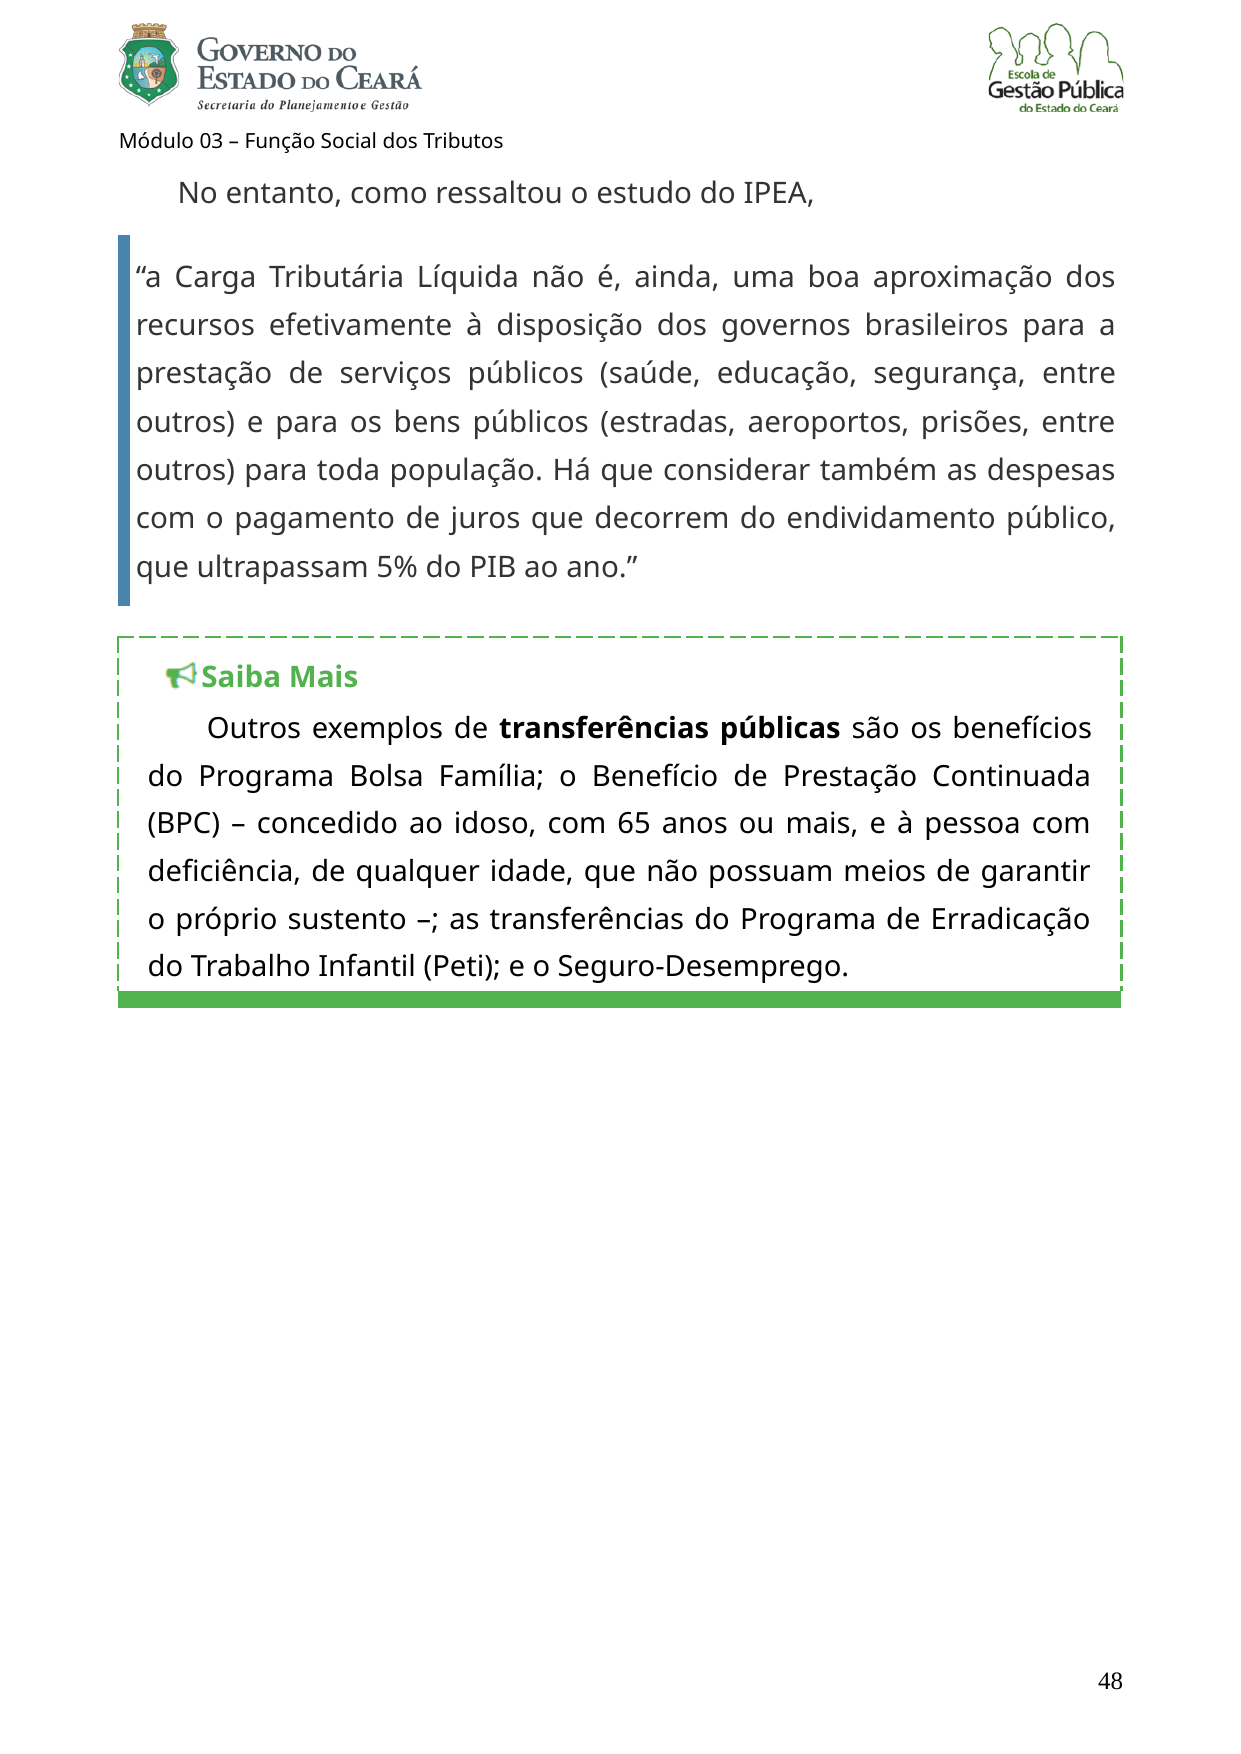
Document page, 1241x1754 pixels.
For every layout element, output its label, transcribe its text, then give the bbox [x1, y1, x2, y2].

table_header “a Carga Tributária Líquida não é, ainda, uma boa aproximação dos recursos efetivamente à disposição dos governos brasileiros para a prestação de serviços públicos (saúde, educação, segurança, entre outros) e para os bens públicos (estradas, aeroportos, prisões, entre outros) para toda população. Há que considerar também as despesas com o pagamento de juros que decorrem do endividamento público, que ultrapassam 5% do PIB ao ano.” [130, 235, 1123, 606]
table_header [118, 235, 130, 606]
table_header Saiba Mais Outros exemplos de transferências públicas são os benefícios do Programa Bolsa Família; o Benefício de Prestação Continuada (BPC) – concedido ao idoso, com 65 anos ou mais, e à pessoa com deficiência, de qualquer idade, que não possuam meios de garantir o próprio sustento –; as transferências do Programa de Erradicação do Trabalho Infantil (Peti); e o Seguro-Desemprego. [118, 636, 1121, 991]
table_cell [118, 991, 1121, 1008]
text No entanto, como ressaltou o estudo do IPEA, [118, 172, 1123, 212]
picture [160, 656, 202, 696]
picture [118, 23, 1124, 112]
